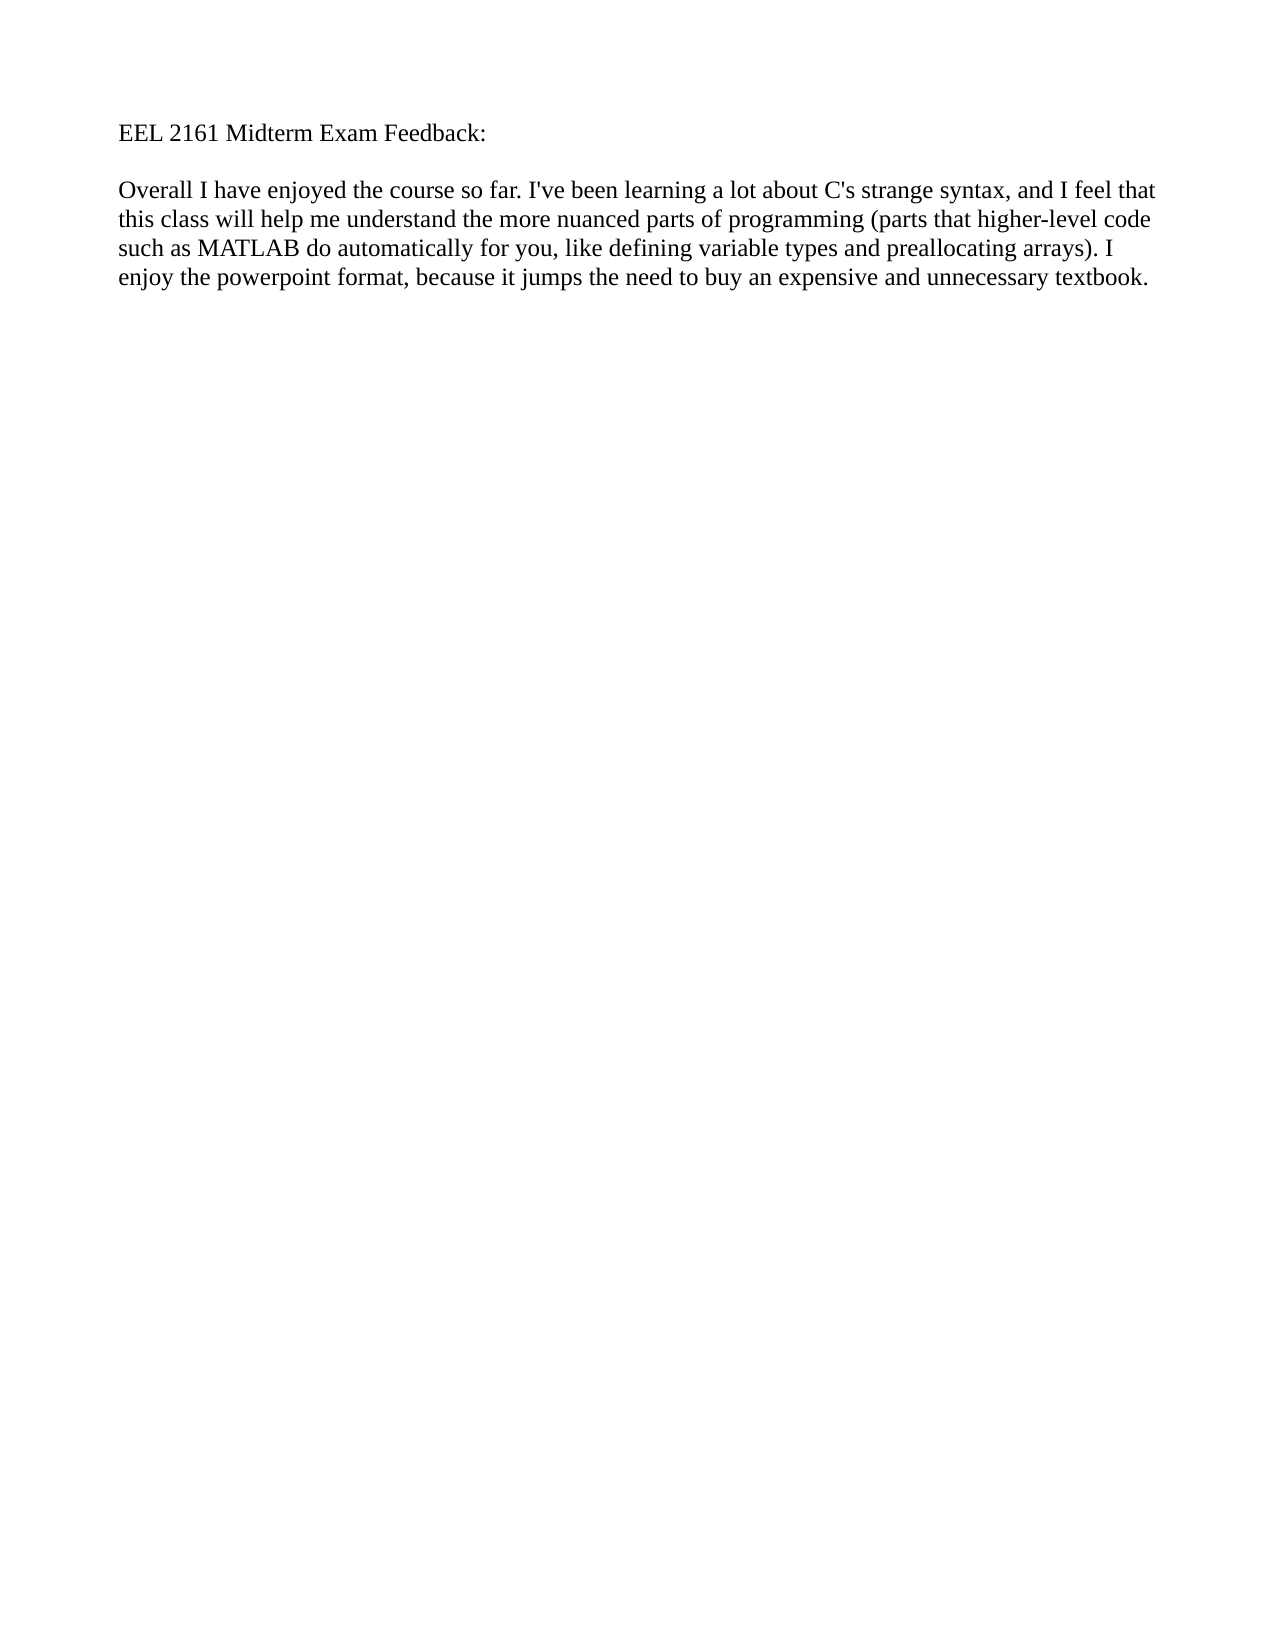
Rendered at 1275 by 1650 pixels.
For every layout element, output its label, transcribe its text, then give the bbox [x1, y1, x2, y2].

text Overall I have enjoyed the course so far. I've been learning a lot about C's strange syntax, and I feel that this class will help me understand the more nuanced parts of programming (parts that higher-level code such as MATLAB do automatically for you, like defining variable types and preallocating arrays). I enjoy the powerpoint format, because it jumps the need to buy an expensive and unnecessary textbook. [118, 176, 1157, 291]
text EEL 2161 Midterm Exam Feedback: [118, 118, 1157, 147]
